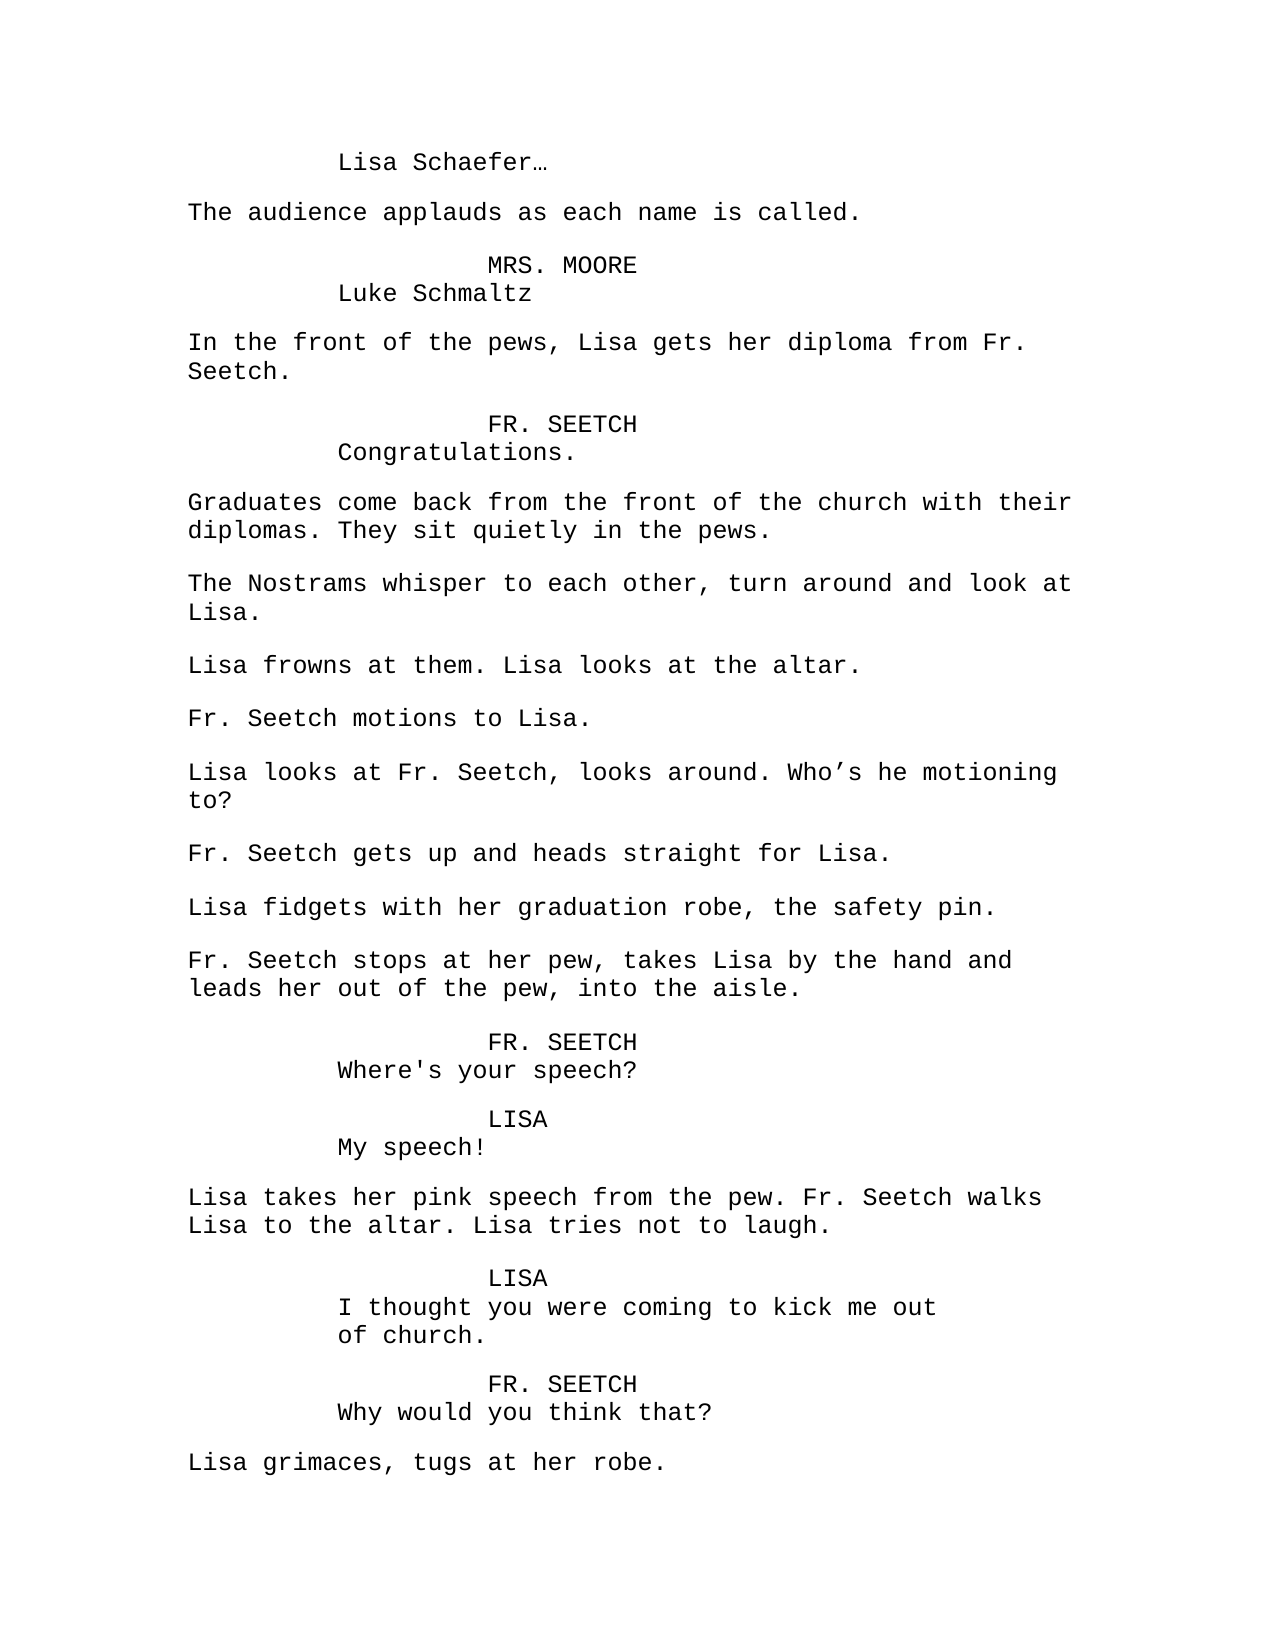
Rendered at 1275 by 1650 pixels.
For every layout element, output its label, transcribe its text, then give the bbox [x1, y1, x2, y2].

text Lisa takes her pink speech from the pew. Fr. Seetch walks Lisa to the altar. Lisa tries not to laugh. [187, 1184, 1087, 1241]
text Lisa grimaces, tugs at her robe. [187, 1449, 1087, 1477]
text FR. SEETCH [187, 412, 1087, 440]
text In the front of the pews, Lisa gets her diploma from Fr. Seetch. [187, 330, 1087, 387]
text FR. SEETCH [187, 1029, 1087, 1057]
text MRS. MOORE [187, 252, 1087, 281]
text The audience applauds as each name is called. [187, 199, 1087, 227]
text Lisa frowns at them. Lisa looks at the altar. [187, 652, 1087, 681]
text My speech! [337, 1135, 937, 1163]
text FR. SEETCH [187, 1372, 1087, 1400]
text Fr. Seetch gets up and heads straight for Lisa. [187, 841, 1087, 869]
text Why would you think that? [337, 1400, 937, 1428]
text Lisa fidgets with her graduation robe, the safety pin. [187, 894, 1087, 922]
text Lisa looks at Fr. Seetch, looks around. Who’s he motioning to? [187, 759, 1087, 816]
text Luke Schmaltz [337, 281, 937, 309]
text Lisa Schaefer… [337, 150, 937, 178]
text I thought you were coming to kick me out of church. [337, 1294, 937, 1351]
text Graduates come back from the front of the church with their diplomas. They sit quietly in the pews. [187, 489, 1087, 546]
text Fr. Seetch motions to Lisa. [187, 706, 1087, 734]
text Fr. Seetch stops at her pew, takes Lisa by the hand and leads her out of the pew, into the aisle. [187, 947, 1087, 1004]
text Congratulations. [337, 440, 937, 468]
text The Nostrams whisper to each other, turn around and look at Lisa. [187, 571, 1087, 627]
text Where's your speech? [337, 1057, 937, 1086]
text LISA [187, 1107, 1087, 1135]
text LISA [187, 1266, 1087, 1294]
